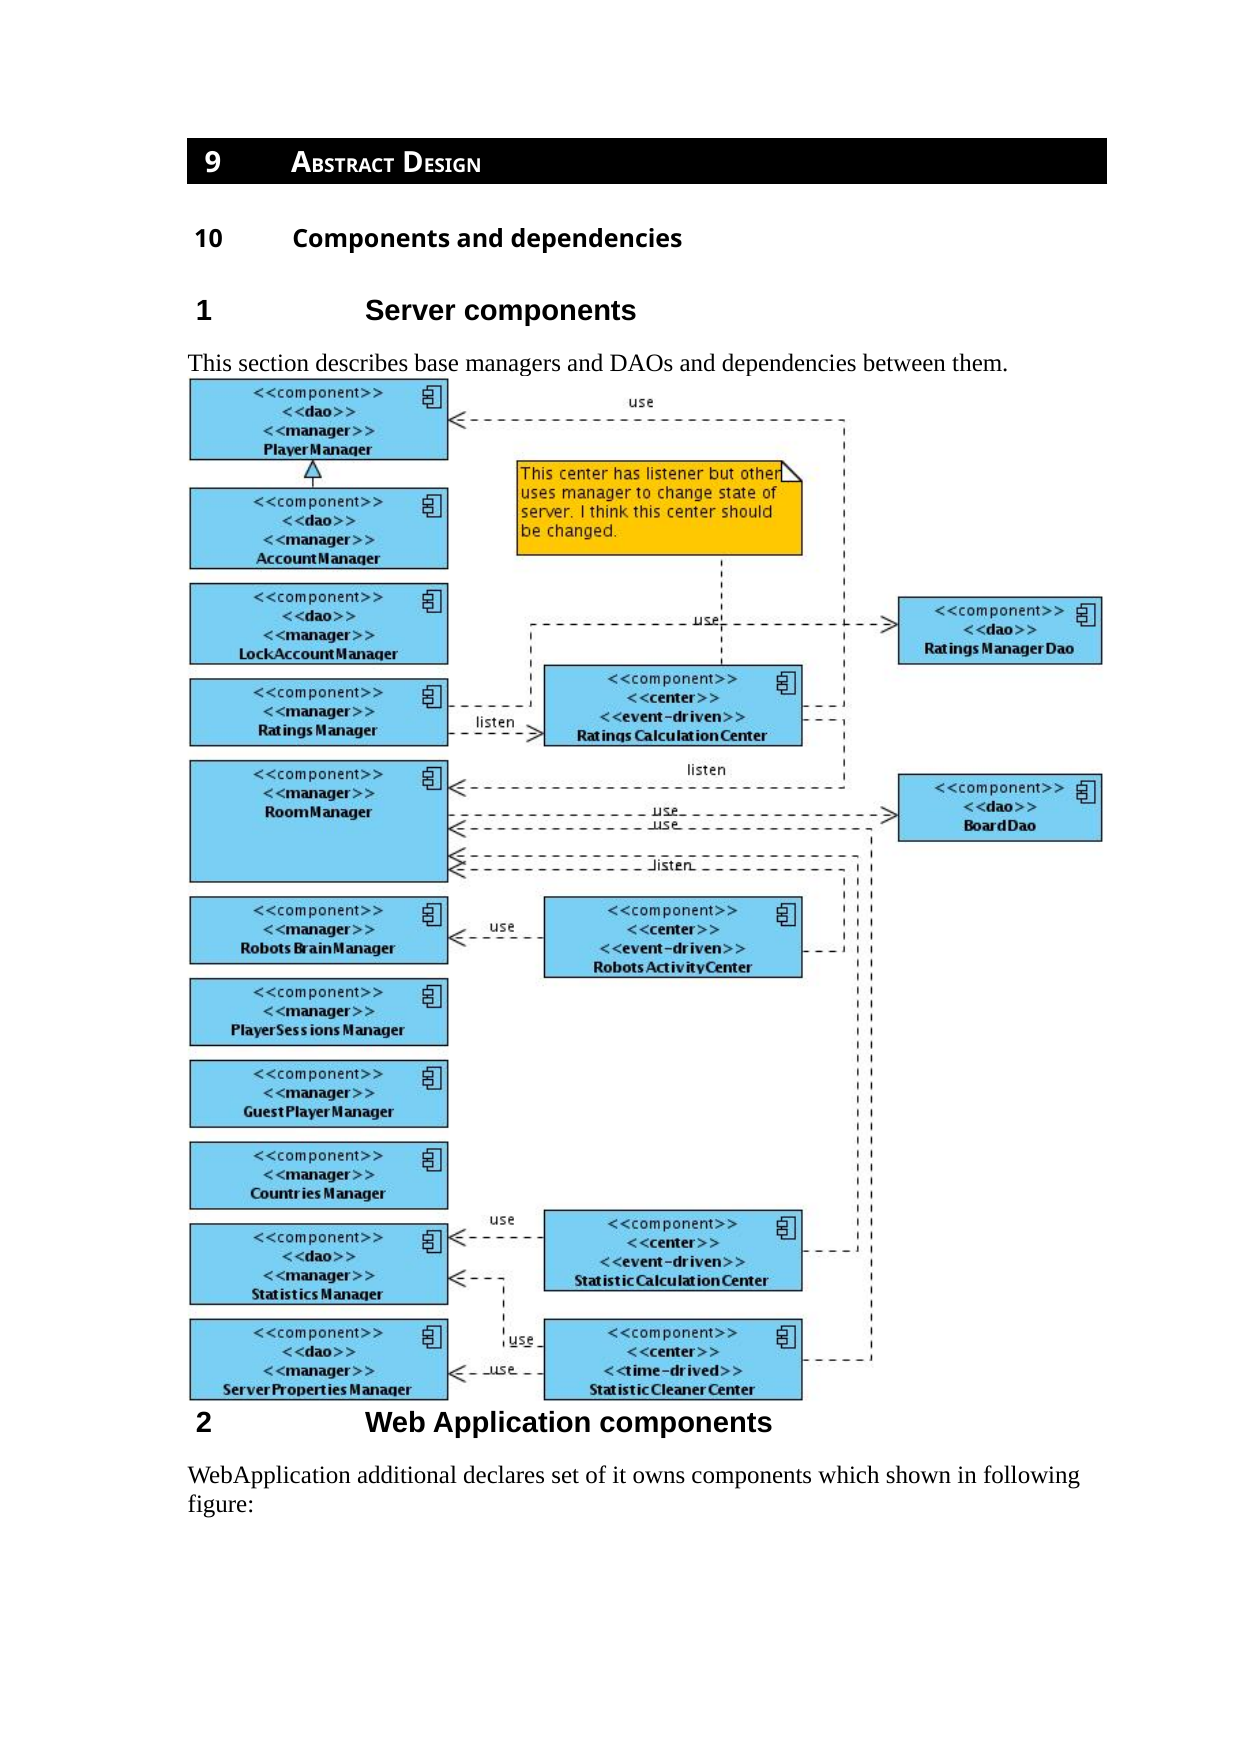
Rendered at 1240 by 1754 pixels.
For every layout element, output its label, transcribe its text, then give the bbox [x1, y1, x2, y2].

text This section describes base managers and DAOs and dependencies between them. [187, 348, 1107, 376]
subtitle Server components [187, 293, 1107, 326]
text WebApplication additional declares set of it owns components which shown in following figure: [187, 1460, 1107, 1518]
picture [187, 376, 1108, 1406]
subtitle Abstract Design [189, 139, 1106, 183]
subtitle Web Application components [187, 1406, 1107, 1439]
subtitle Components and dependencies [187, 221, 1107, 255]
